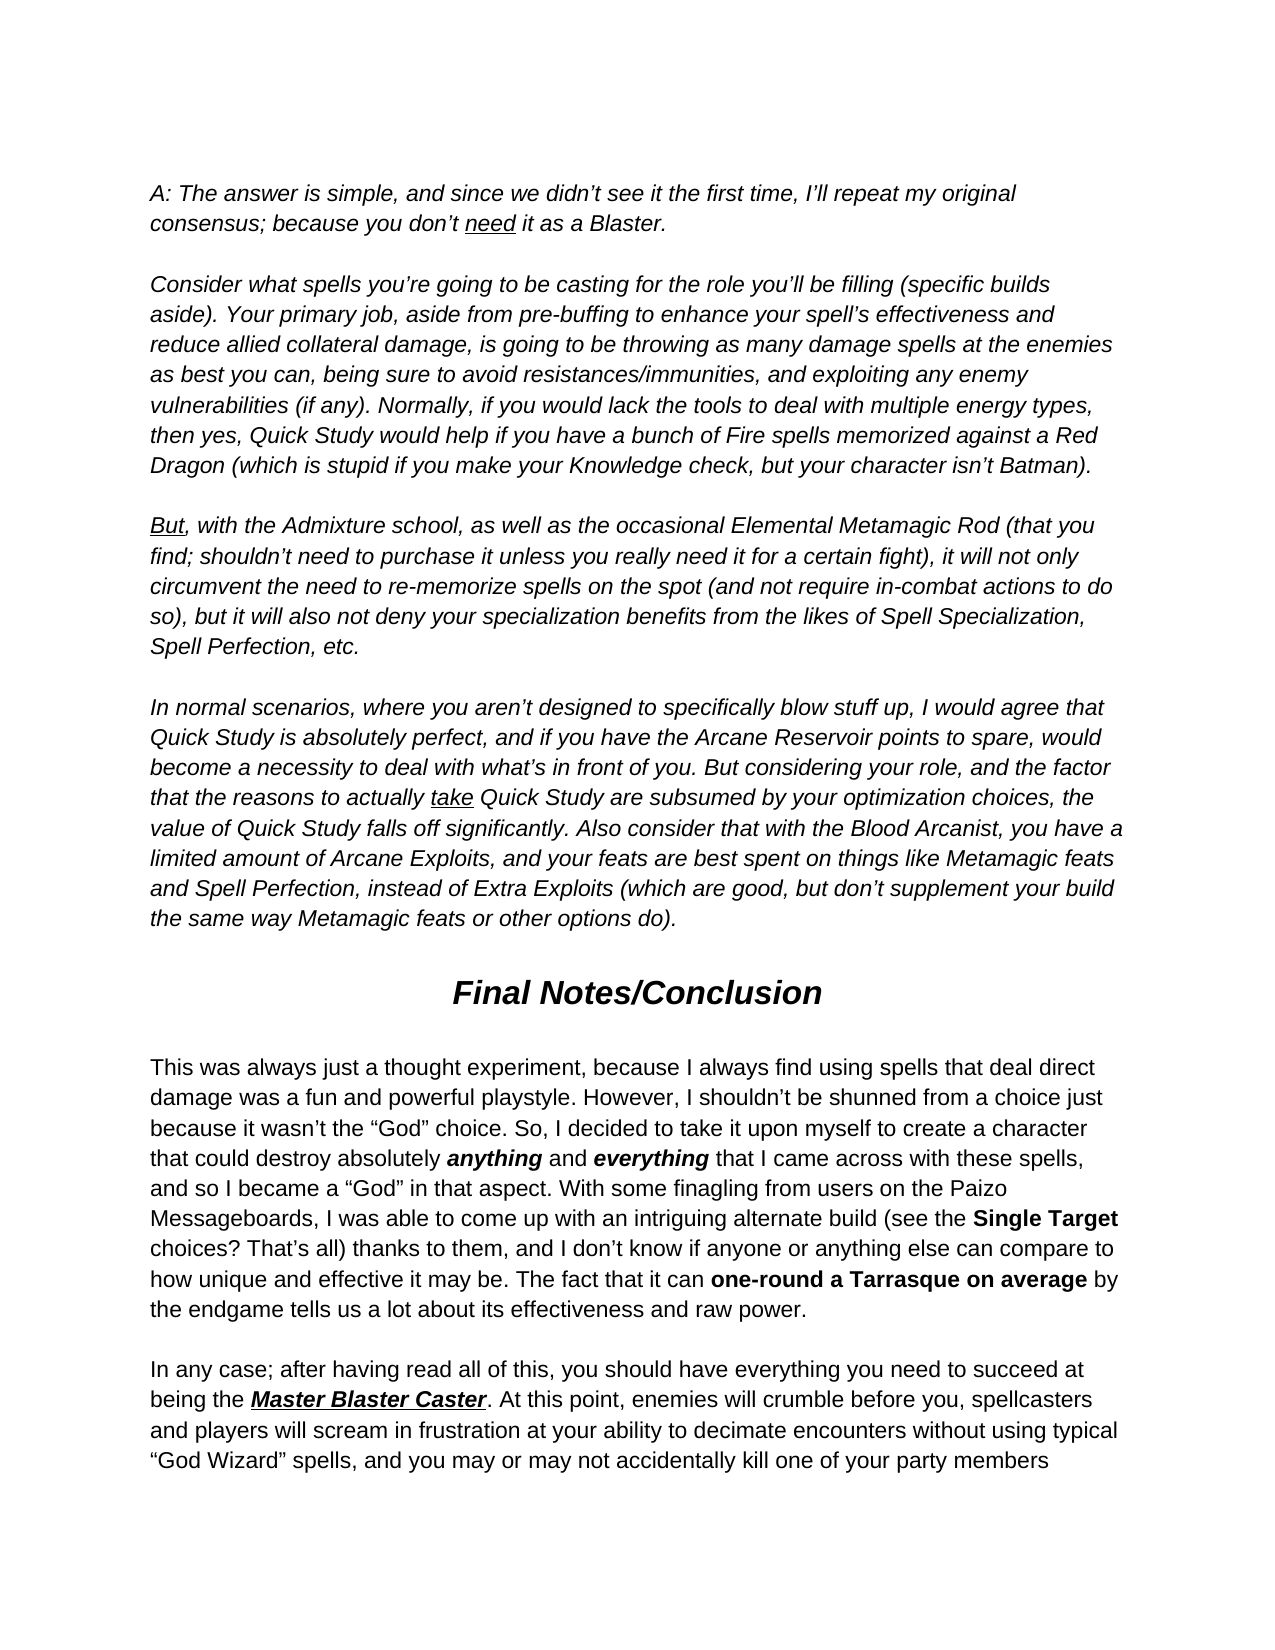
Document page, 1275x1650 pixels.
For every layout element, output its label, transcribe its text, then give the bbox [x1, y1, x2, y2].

text But, with the Admixture school, as well as the occasional Elemental Metamagic Rod (that you find; shouldn’t need to purchase it unless you really need it for a certain fight), it will not only circumvent the need to re-memorize spells on the spot (and not require in-combat actions to do so), but it will also not deny your specialization benefits from the likes of Spell Specialization, Spell Perfection, etc. [150, 512, 1125, 660]
text This was always just a thought experiment, because I always find using spells that deal direct damage was a fun and powerful playstyle. However, I shouldn’t be shunned from a choice just because it wasn’t the “God” choice. So, I decided to take it upon myself to create a character that could destroy absolutely anything and everything that I came across with these spells, and so I became a “God” in that aspect. With some finagling from users on the Paizo Messageboards, I was able to come up with an intriguing alternate build (see the Single Target choices? That’s all) thanks to them, and I don’t know if anyone or anything else can compare to how unique and effective it may be. The fact that it can one-round a Tarrasque on average by the endgame tells us a lot about its effectiveness and raw power. [150, 1054, 1125, 1322]
text A: The answer is simple, and since we didn’t see it the first time, I’ll repeat my original consensus; because you don’t need it as a Blaster. [150, 180, 1125, 237]
text In normal scenarios, where you aren’t designed to specifically blow stuff up, I would agree that Quick Study is absolutely perfect, and if you have the Arcane Reservoir points to spare, would become a necessity to deal with what’s in front of you. But considering your role, and the factor that the reasons to actually take Quick Study are subsumed by your optimization choices, the value of Quick Study falls off significantly. Also consider that with the Blood Arcanist, you have a limited amount of Arcane Exploits, and your feats are best spent on things like Metamagic feats and Spell Perfection, instead of Extra Exploits (which are good, but don’t supplement your build the same way Metamagic feats or other options do). [150, 694, 1125, 932]
text In any case; after having read all of this, you should have everything you need to succeed at being the Master Blaster Caster. At this point, enemies will crumble before you, spellcasters and players will scream in frustration at your ability to decimate encounters without using typical “God Wizard” spells, and you may or may not accidentally kill one of your party members [150, 1356, 1125, 1473]
text Consider what spells you’re going to be casting for the role you’ll be filling (specific builds aside). Your primary job, aside from pre-buffing to enhance your spell’s effectiveness and reduce allied collateral damage, is going to be throwing as many damage spells at the enemies as best you can, being sure to avoid resistances/immunities, and exploiting any enemy vulnerabilities (if any). Normally, if you would lack the tools to deal with multiple energy types, then yes, Quick Study would help if you have a bunch of Fire spells memorized against a Red Dragon (which is stupid if you make your Knowledge check, but your character isn’t Batman). [150, 271, 1125, 478]
subtitle Final Notes/Conclusion [150, 973, 1125, 1011]
